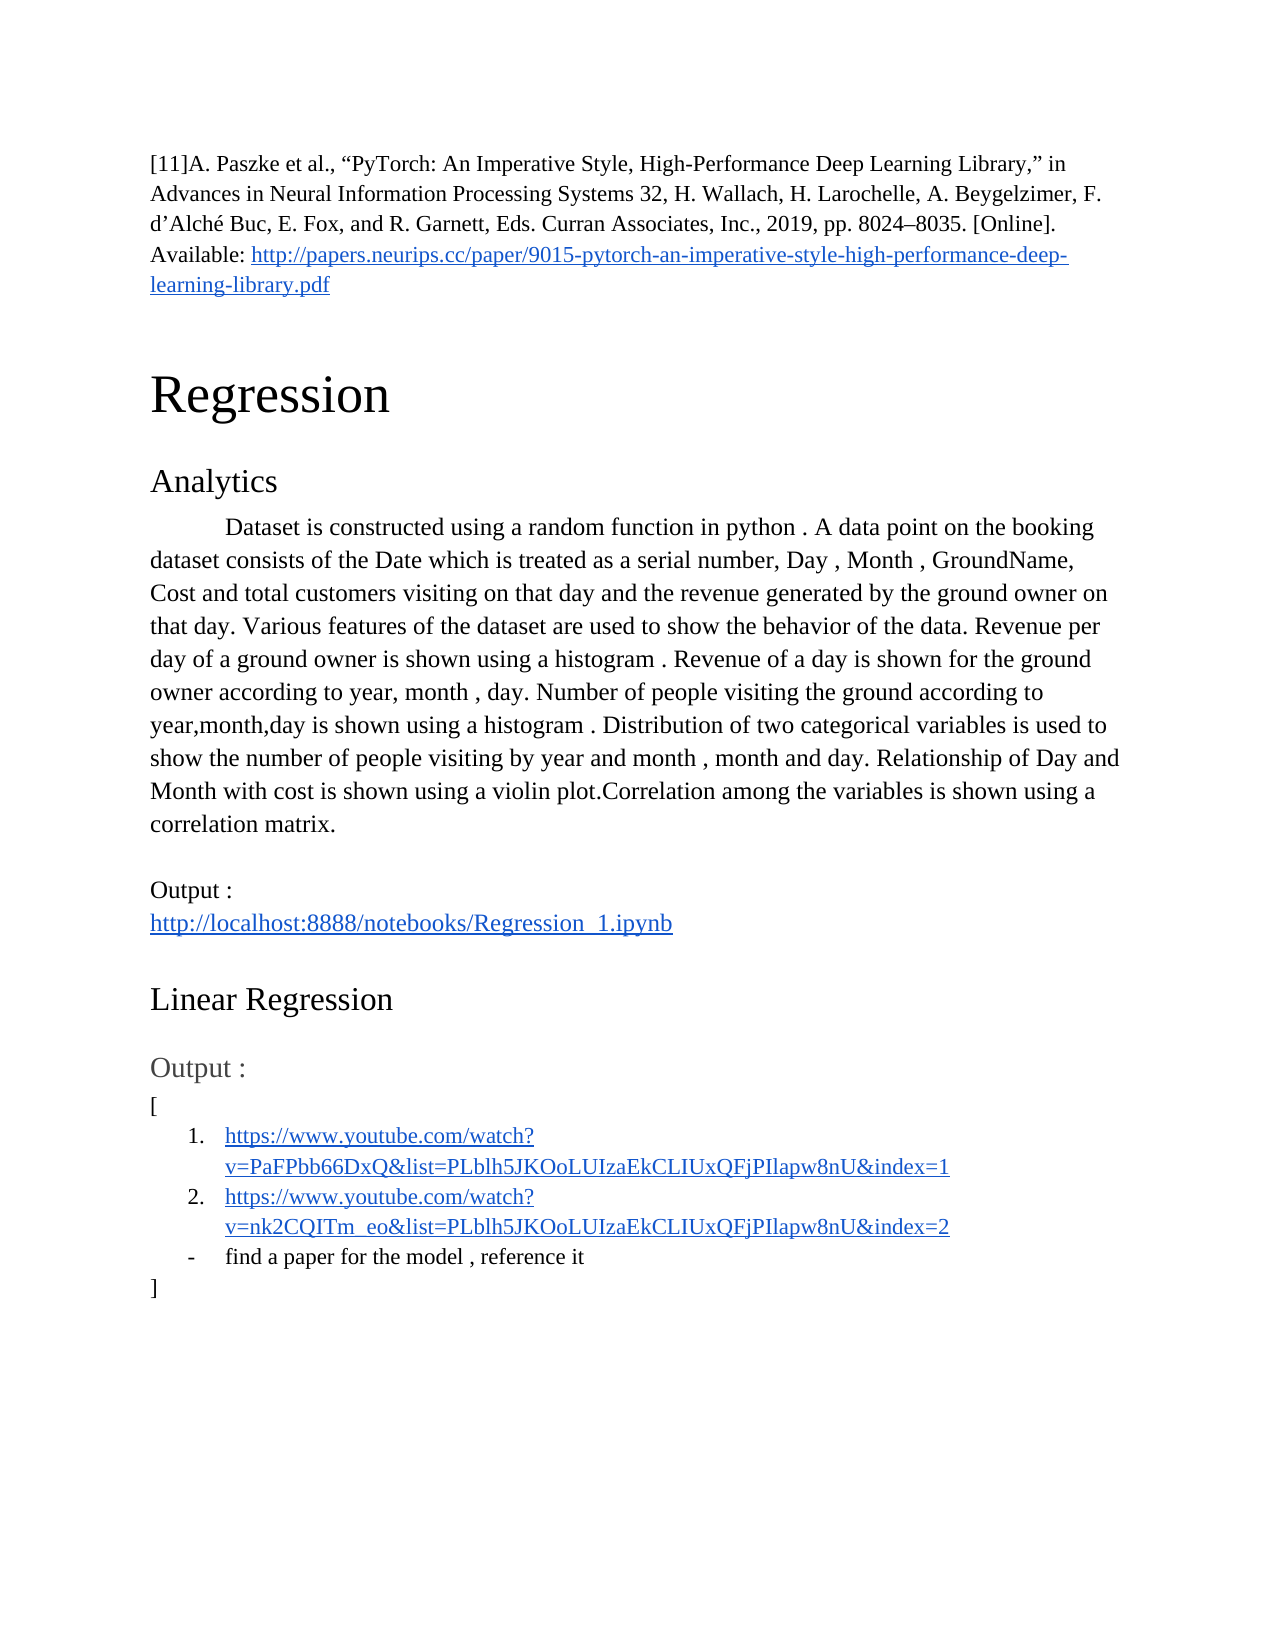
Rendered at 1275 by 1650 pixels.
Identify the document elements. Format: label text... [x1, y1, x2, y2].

title Regression [150, 361, 1125, 424]
subtitle Output : [150, 1051, 1125, 1084]
text Output : [150, 875, 1125, 904]
text [ [150, 1092, 1125, 1119]
text ] [150, 1274, 1125, 1300]
subtitle Linear Regression [150, 979, 1125, 1017]
text Dataset is constructed using a random function in python . A data point on the booking dataset consists of the Date which is treated as a serial number, Day , Month , GroundName, Cost and total customers visiting on that day and the revenue generated by the ground owner on that day. Various features of the dataset are used to show the behavior of the data. Revenue per day of a ground owner is shown using a histogram . Revenue of a day is shown for the ground owner according to year, month , day. Number of people visiting the ground according to year,month,day is shown using a histogram . Distribution of two categorical variables is used to show the number of people visiting by year and month , month and day. Relationship of Day and Month with cost is shown using a violin plot.Correlation among the variables is shown using a correlation matrix. [150, 512, 1125, 838]
subtitle Analytics [150, 461, 1125, 499]
list https://www.youtube.com/watch?v=PaFPbb66DxQ&list=PLblh5JKOoLUIzaEkCLIUxQFjPIlapw8nU&index=1 [187, 1123, 1125, 1179]
list https://www.youtube.com/watch?v=nk2CQITm_eo&list=PLblh5JKOoLUIzaEkCLIUxQFjPIlapw8nU&index=2 [187, 1183, 1125, 1239]
text http://localhost:8888/notebooks/Regression_1.ipynb [150, 908, 1125, 937]
list find a paper for the model , reference it [187, 1243, 1125, 1270]
text [11]A. Paszke et al., “PyTorch: An Imperative Style, High-Performance Deep Learning Library,” in Advances in Neural Information Processing Systems 32, H. Wallach, H. Larochelle, A. Beygelzimer, F. d’Alché Buc, E. Fox, and R. Garnett, Eds. Curran Associates, Inc., 2019, pp. 8024–8035. [Online]. Available: http://papers.neurips.cc/paper/9015-pytorch-an-imperative-style-high-performance-deep-learning-library.pdf [150, 150, 1125, 297]
